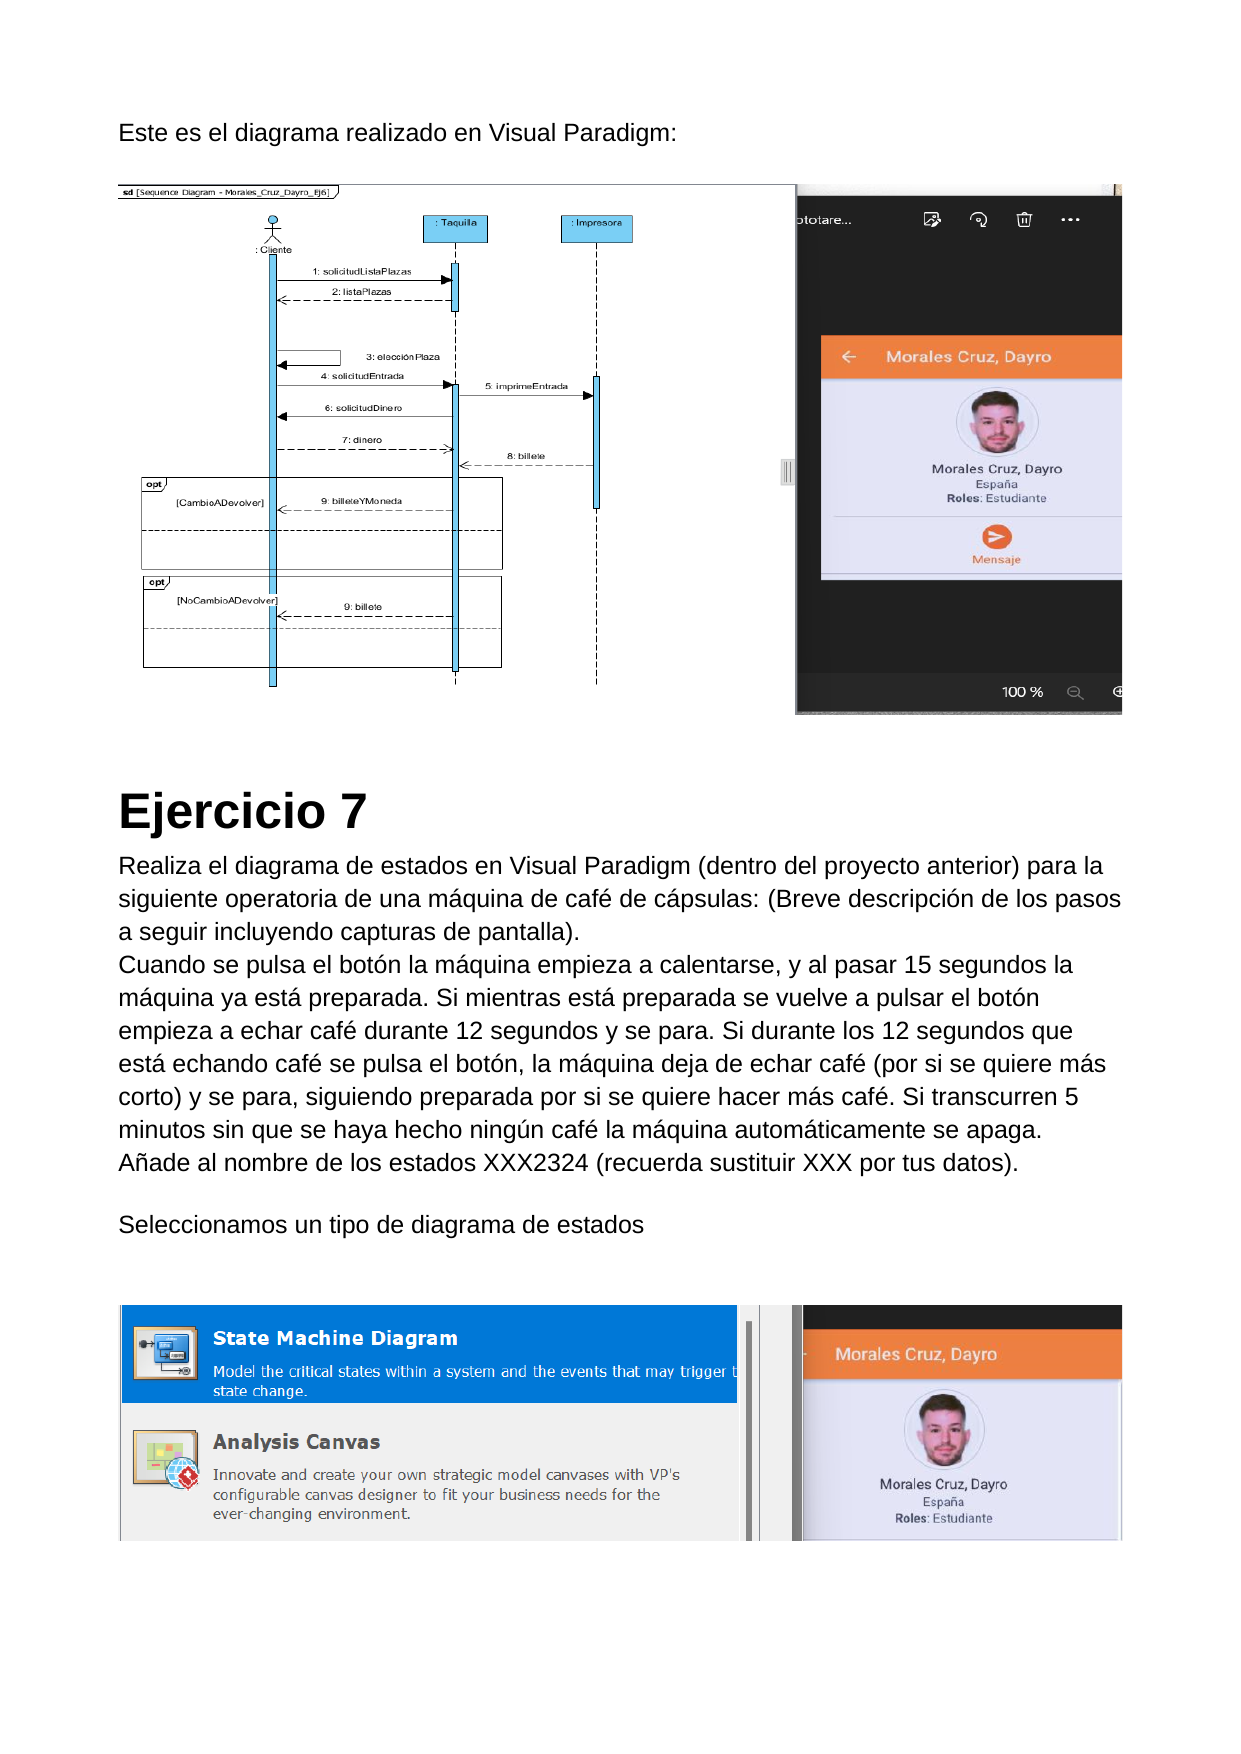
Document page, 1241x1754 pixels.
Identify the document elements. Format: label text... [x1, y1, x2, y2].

text Este es el diagrama realizado en Visual Paradigm: [118, 118, 1122, 147]
text Cuando se pulsa el botón la máquina empieza a calentarse, y al pasar 15 segundos la máquina ya está preparada. Si mientras está preparada se vuelve a pulsar el botón empieza a echar café durante 12 segundos y se para. Si durante los 12 segundos que está echando café se pulsa el botón, la máquina deja de echar café (por si se quiere más corto) y se para, siguiendo preparada por si se quiere hacer más café. Si transcurren 5 minutos sin que se haya hecho ningún café la máquina automáticamente se apaga. [118, 950, 1122, 1144]
text Añade al nombre de los estados XXX2324 (recuerda sustituir XXX por tus datos). [118, 1148, 1122, 1177]
picture [118, 1305, 1123, 1541]
subtitle Ejercicio 7 [118, 781, 1122, 839]
text Realiza el diagrama de estados en Visual Paradigm (dentro del proyecto anterior) para la siguiente operatoria de una máquina de café de cápsulas: (Breve descripción de los pasos a seguir incluyendo capturas de pantalla). [118, 851, 1122, 946]
picture [118, 184, 1123, 715]
text Seleccionamos un tipo de diagrama de estados [118, 1210, 1122, 1239]
